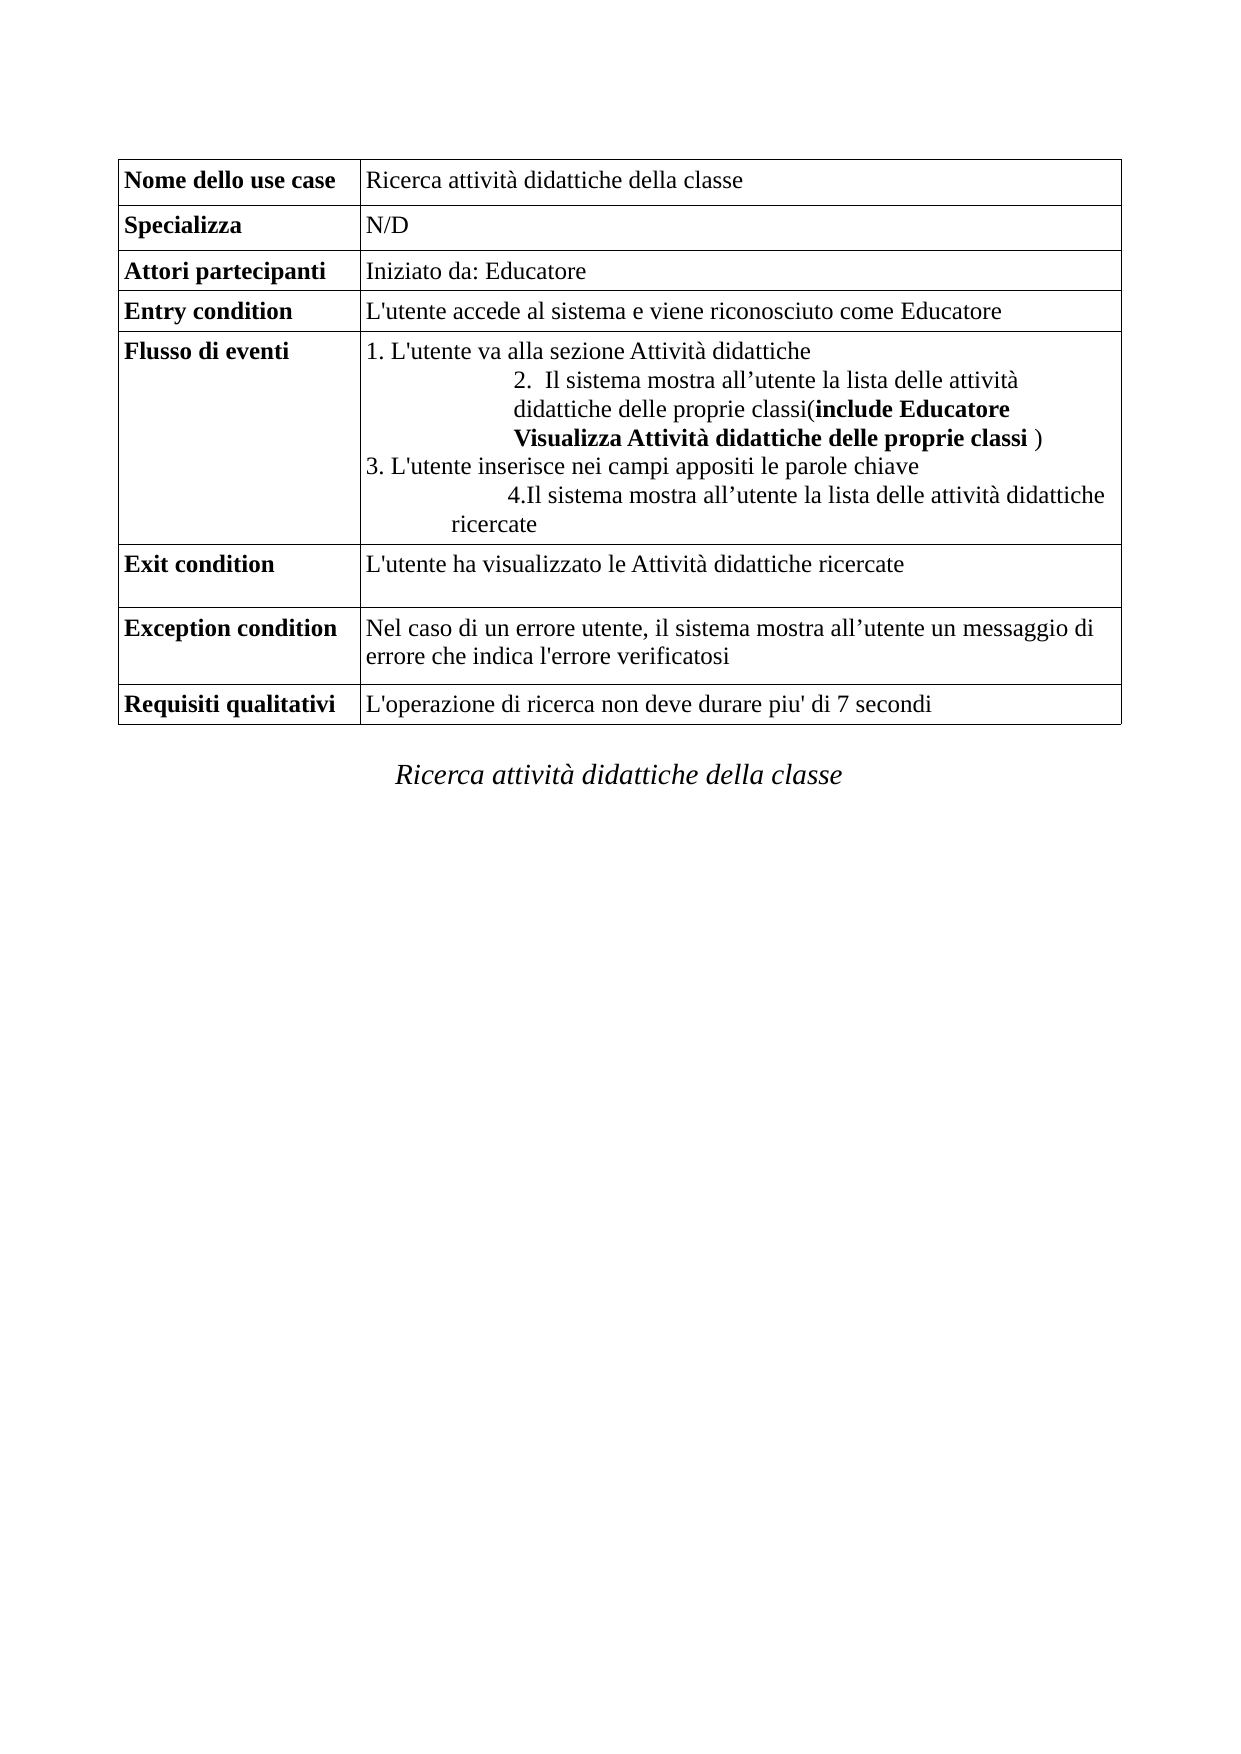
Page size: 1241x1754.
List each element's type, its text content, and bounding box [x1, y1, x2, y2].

text Ricerca attività didattiche della classe [118, 757, 1122, 791]
table_cell L'utente accede al sistema e viene riconosciuto come Educatore [361, 291, 1121, 331]
table_cell Nel caso di un errore utente, il sistema mostra all’utente un messaggio di errore che indica l'errore verificatosi [361, 608, 1121, 683]
table_header Nome dello use case [119, 160, 360, 205]
table_cell L'utente va alla sezione Attività didattiche Il sistema mostra all’utente la lista delle attività didattiche delle proprie classi(include Educatore Visualizza Attività didattiche delle proprie classi ) L'utente inserisce nei campi appositi le parole chiave 4.Il sistema mostra all’utente la lista delle attività didattiche ricercate [361, 332, 1121, 543]
table_cell Exit condition [119, 545, 360, 607]
table_cell Requisiti qualitativi [119, 685, 360, 724]
table_cell Attori partecipanti [119, 251, 360, 290]
table_cell Exception condition [119, 608, 360, 683]
table_cell L'utente ha visualizzato le Attività didattiche ricercate [361, 545, 1121, 607]
table_cell L'operazione di ricerca non deve durare piu' di 7 secondi [361, 685, 1121, 724]
table_cell Entry condition [119, 291, 360, 331]
table_cell Specializza [119, 206, 360, 250]
table_cell Flusso di eventi [119, 332, 360, 543]
table_cell Iniziato da: Educatore [361, 251, 1121, 290]
table_cell N/D [361, 206, 1121, 250]
table_header Ricerca attività didattiche della classe [361, 160, 1121, 205]
